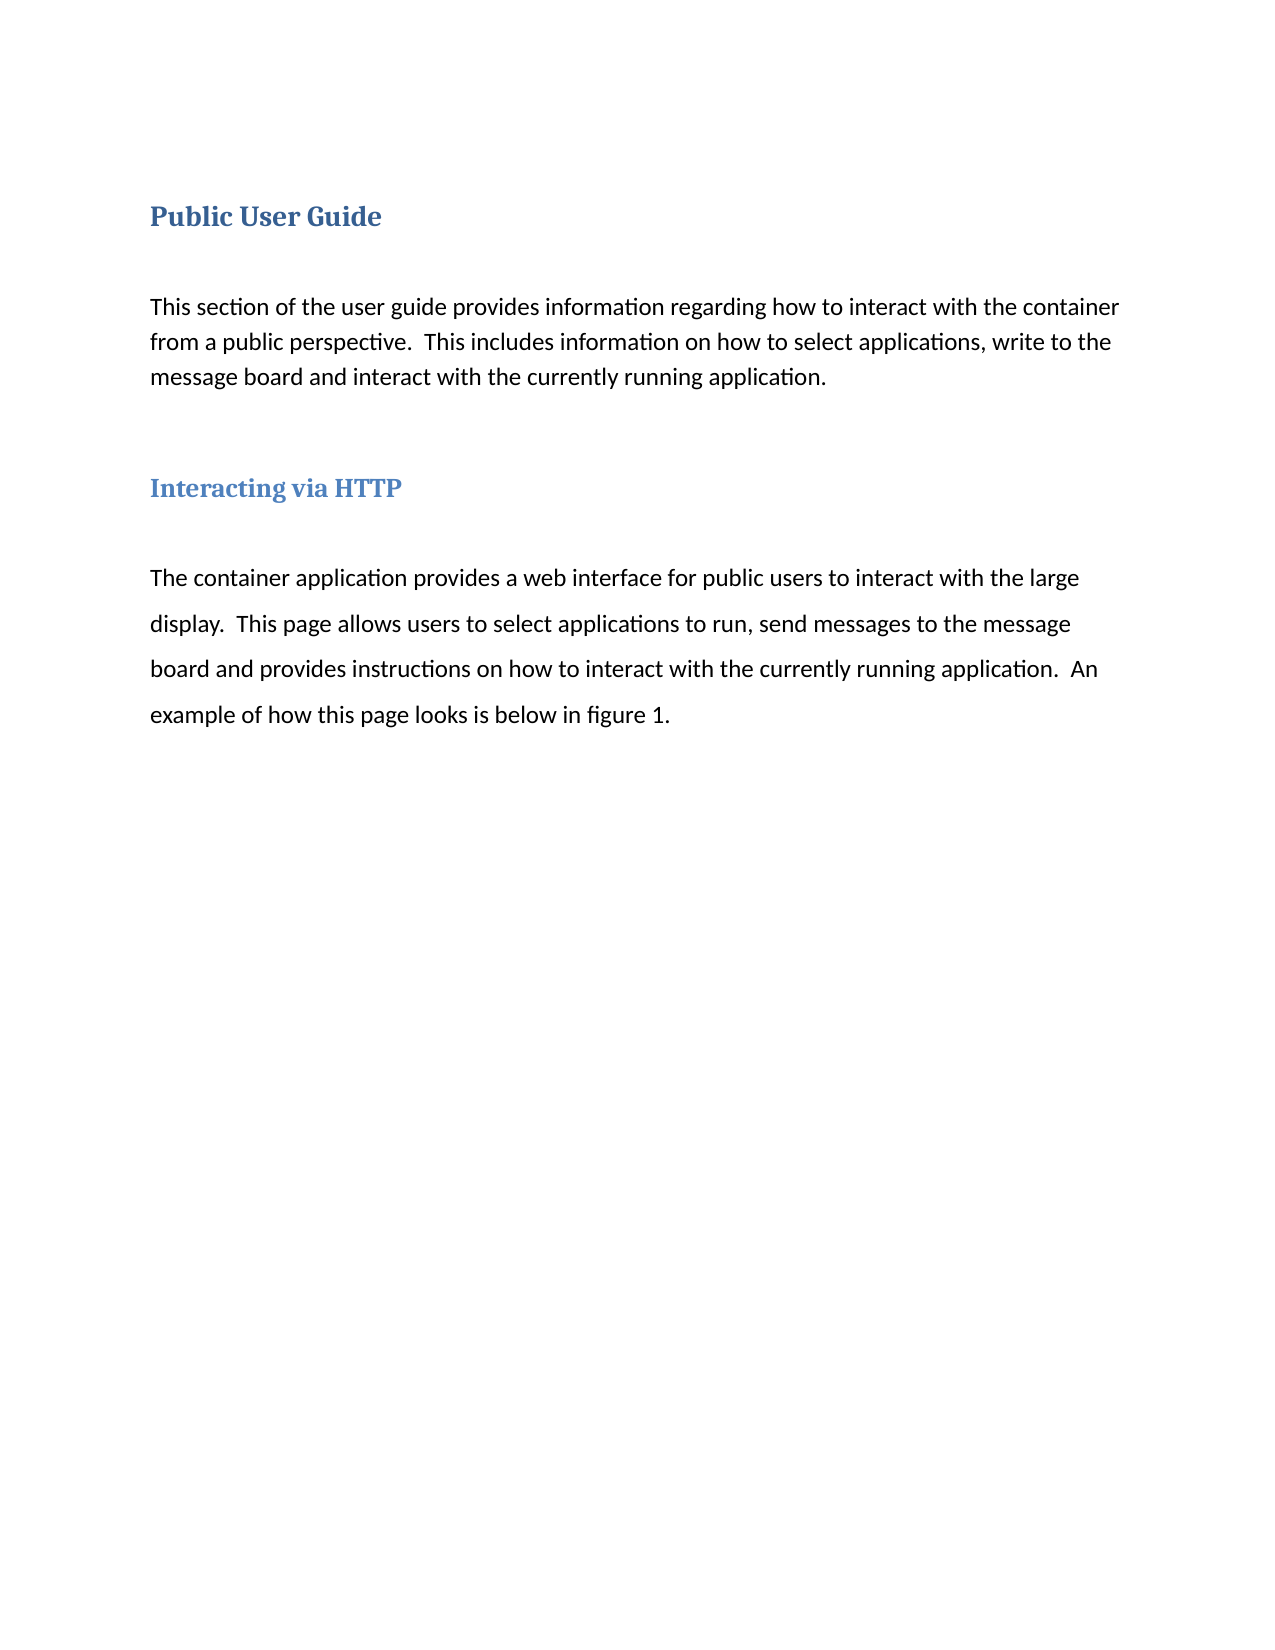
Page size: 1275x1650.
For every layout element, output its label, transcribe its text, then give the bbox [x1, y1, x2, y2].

text The container application provides a web interface for public users to interact with the large display. This page allows users to select applications to run, send messages to the message board and provides instructions on how to interact with the currently running application. An example of how this page looks is below in figure 1. [150, 562, 1125, 730]
text This section of the user guide provides information regarding how to interact with the container from a public perspective. This includes information on how to select applications, write to the message board and interact with the currently running application. [150, 292, 1125, 392]
subtitle Public User Guide [150, 200, 1125, 233]
subtitle Interacting via HTTP [150, 473, 1125, 504]
